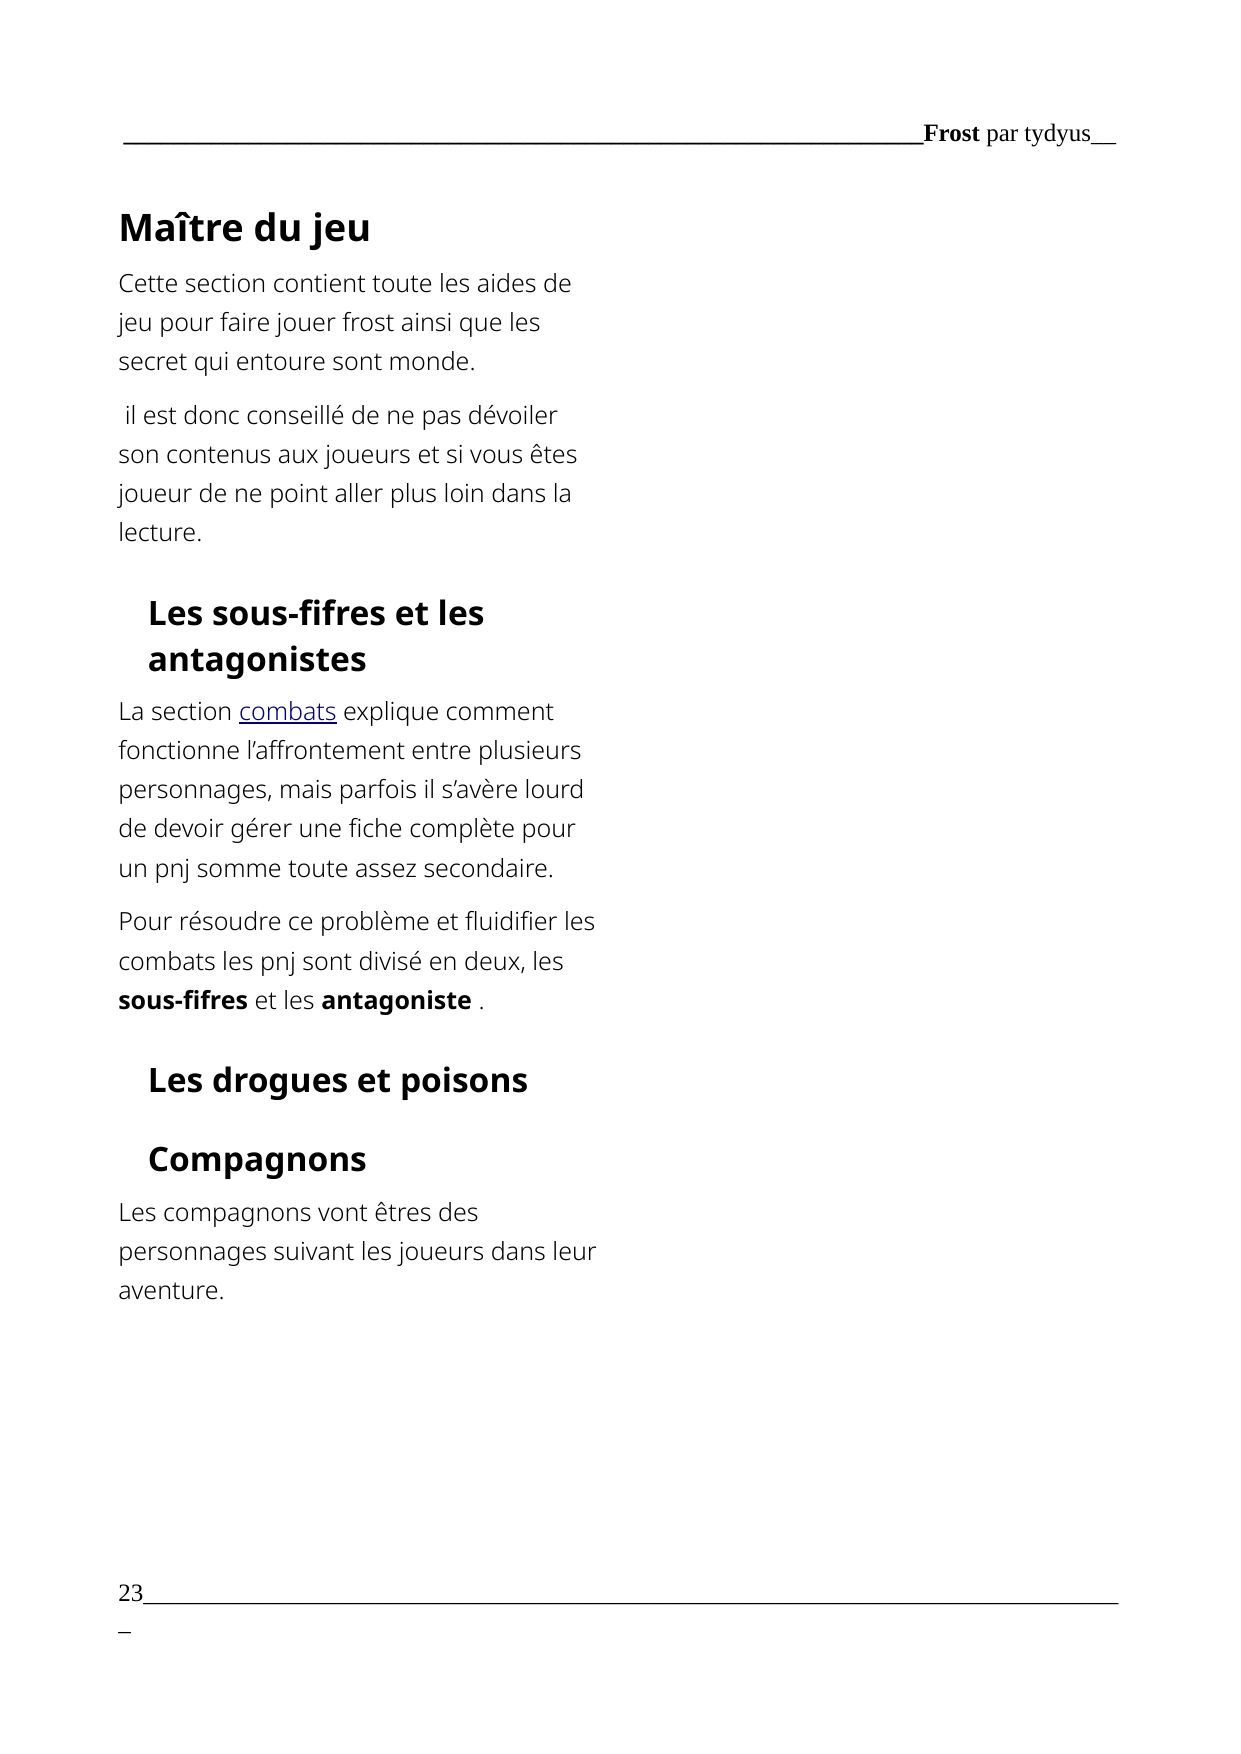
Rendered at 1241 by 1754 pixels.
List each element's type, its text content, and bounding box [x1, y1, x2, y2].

subtitle Les drogues et poisons [148, 1057, 605, 1103]
text Pour résoudre ce problème et fluidifier les combats les pnj sont divisé en deux, les sous-fifres et les antagoniste . [118, 904, 605, 1016]
text il est donc conseillé de ne pas dévoiler son contenus aux joueurs et si vous êtes joueur de ne point aller plus loin dans la lecture. [118, 398, 605, 549]
text La section combats explique comment fonctionne l’affrontement entre plusieurs personnages, mais parfois il s’avère lourd de devoir gérer une fiche complète pour un pnj somme toute assez secondaire. [118, 694, 605, 884]
text Cette section contient toute les aides de jeu pour faire jouer frost ainsi que les secret qui entoure sont monde. [118, 266, 605, 378]
subtitle Les sous-fifres et les antagonistes [148, 590, 605, 681]
text Les compagnons vont êtres des personnages suivant les joueurs dans leur aventure. [118, 1194, 605, 1307]
subtitle Compagnons [148, 1136, 605, 1182]
subtitle Maître du jeu [118, 201, 605, 253]
